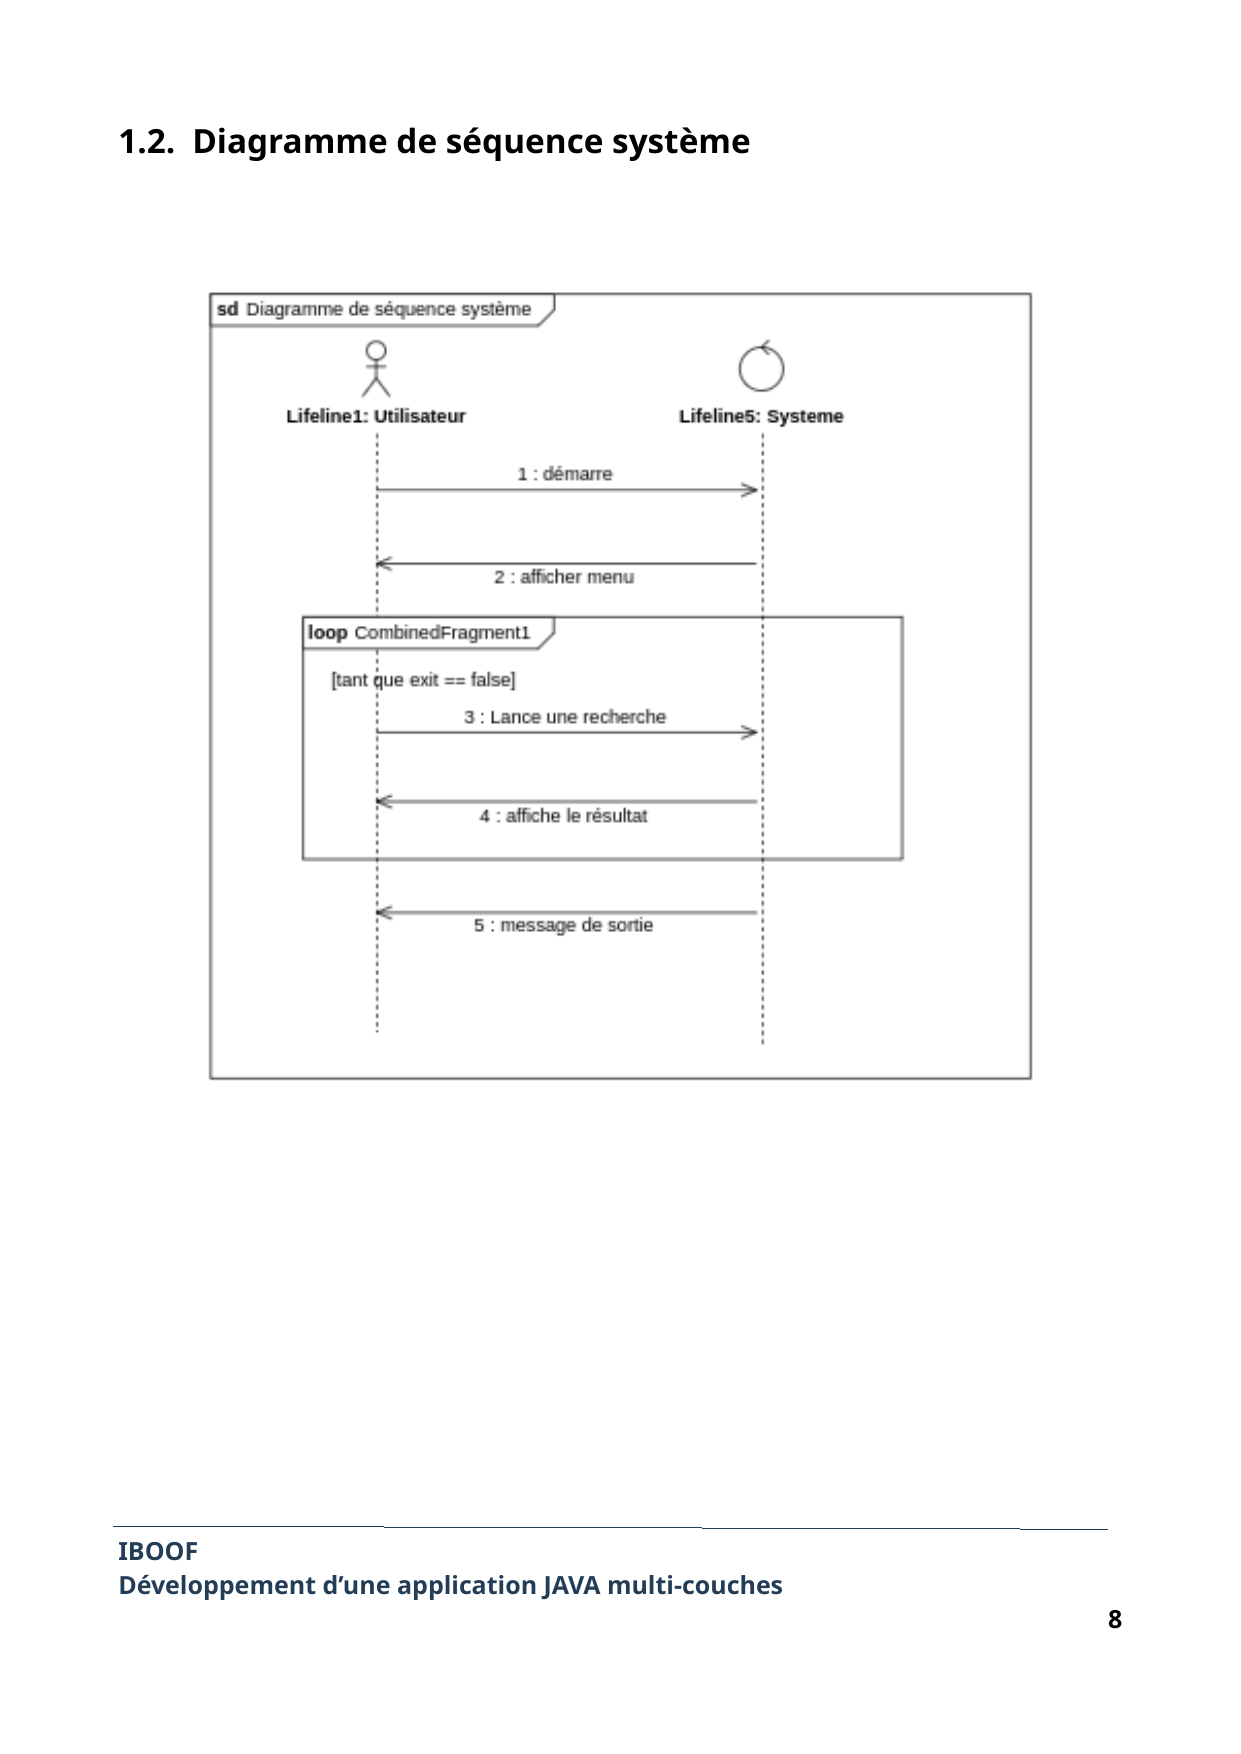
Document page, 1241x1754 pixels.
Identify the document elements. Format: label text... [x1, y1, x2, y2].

picture [190, 283, 1051, 1105]
subtitle Diagramme de séquence système [118, 118, 1122, 163]
